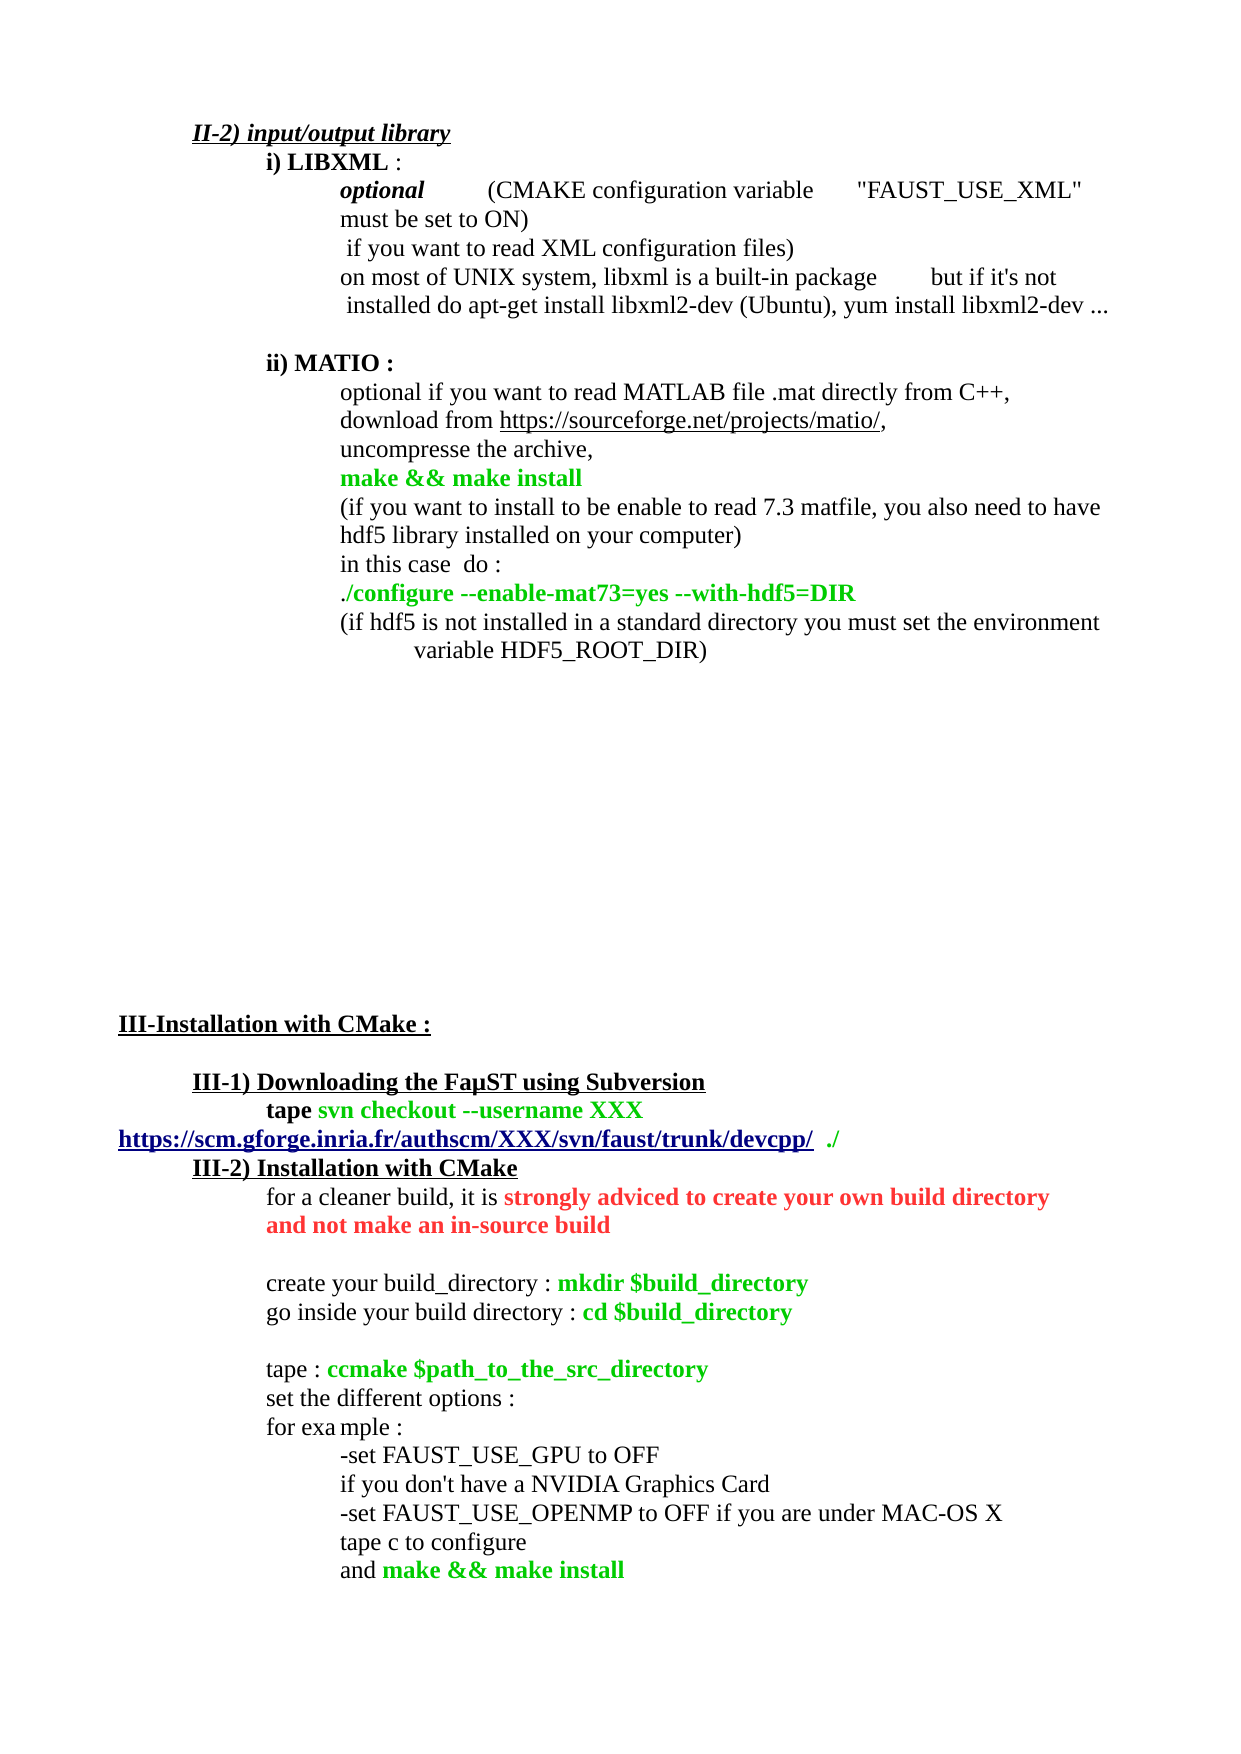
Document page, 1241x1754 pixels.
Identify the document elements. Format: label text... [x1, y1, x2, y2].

text tape : ccmake $path_to_the_src_directory [118, 1354, 1122, 1383]
text if you want to read XML configuration files) [118, 233, 1122, 262]
text optional if you want to read MATLAB file .mat directly from C++, [118, 377, 1122, 406]
text on most of UNIX system, libxml is a built-in package but if it's not [118, 262, 1122, 291]
text (if you want to install to be enable to read 7.3 matfile, you also need to have hdf5 library installed on your computer) [118, 492, 1122, 549]
text and make && make install [118, 1556, 1122, 1584]
text III-1) Downloading the FaµST using Subversion [118, 1067, 1122, 1096]
text ./configure --enable-mat73=yes --with-hdf5=DIR [118, 578, 1122, 607]
text make && make install [118, 463, 1122, 492]
text and not make an in-source build [118, 1211, 1122, 1239]
text uncompresse the archive, [118, 434, 1122, 463]
text tape c to configure [118, 1527, 1122, 1556]
text III-Installation with CMake : [118, 1009, 1122, 1038]
text if you don't have a NVIDIA Graphics Card [118, 1469, 1122, 1498]
text -set FAUST_USE_GPU to OFF [118, 1441, 1122, 1469]
text for a cleaner build, it is strongly adviced to create your own build directory [118, 1182, 1122, 1211]
text for exa mple : [118, 1412, 1122, 1441]
text set the different options : [118, 1383, 1122, 1412]
text ii) MATIO : [118, 348, 1122, 377]
text create your build_directory : mkdir $build_directory [118, 1268, 1122, 1297]
text installed do apt-get install libxml2-dev (Ubuntu), yum install libxml2-dev ... [118, 291, 1122, 319]
text i) LIBXML : [118, 147, 1122, 176]
text III-2) Installation with CMake [118, 1153, 1122, 1182]
text go inside your build directory : cd $build_directory [118, 1297, 1122, 1326]
text download from https://sourceforge.net/projects/matio/, [118, 406, 1122, 434]
text (if hdf5 is not installed in a standard directory you must set the environment variable HDF5_ROOT_DIR) [118, 607, 1122, 664]
text tape svn checkout --username XXX https://scm.gforge.inria.fr/authscm/XXX/svn/faust/trunk/devcpp/ ./ [118, 1096, 1122, 1153]
text -set FAUST_USE_OPENMP to OFF if you are under MAC-OS X [118, 1498, 1122, 1527]
text optional (CMAKE configuration variable "FAUST_USE_XML" must be set to ON) [118, 176, 1122, 233]
text II-2) input/output library [118, 118, 1122, 147]
text in this case do : [118, 549, 1122, 578]
